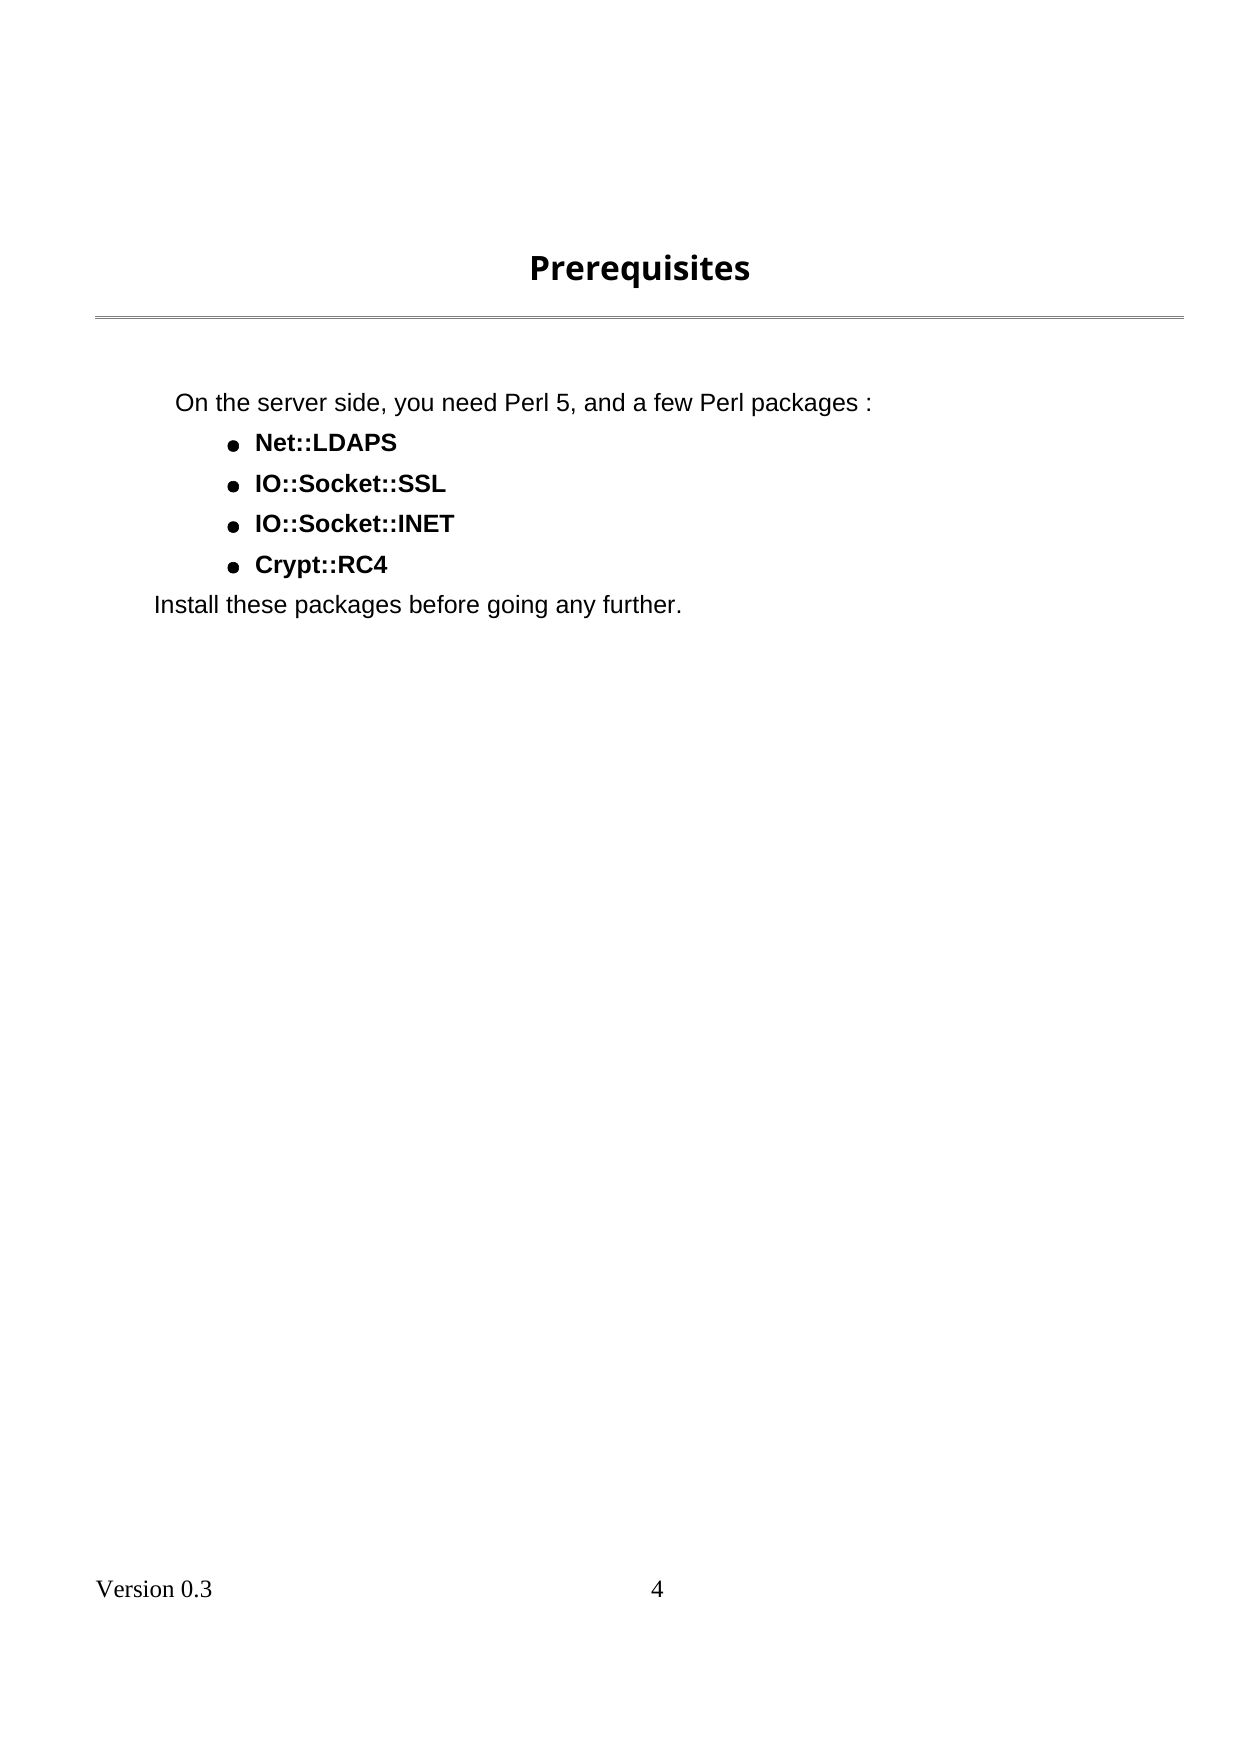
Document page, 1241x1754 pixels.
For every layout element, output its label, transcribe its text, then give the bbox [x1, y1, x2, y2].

text On the server side, you need Perl 5, and a few Perl packages : [118, 388, 1151, 416]
list Install these packages before going any further. [124, 591, 1151, 619]
list Crypt::RC4 [226, 551, 1127, 578]
list IO::Socket::SSL [226, 469, 1127, 497]
list Net::LDAPS [226, 429, 1127, 457]
subtitle Prerequisites [95, 244, 1184, 290]
list IO::Socket::INET [226, 510, 1127, 538]
